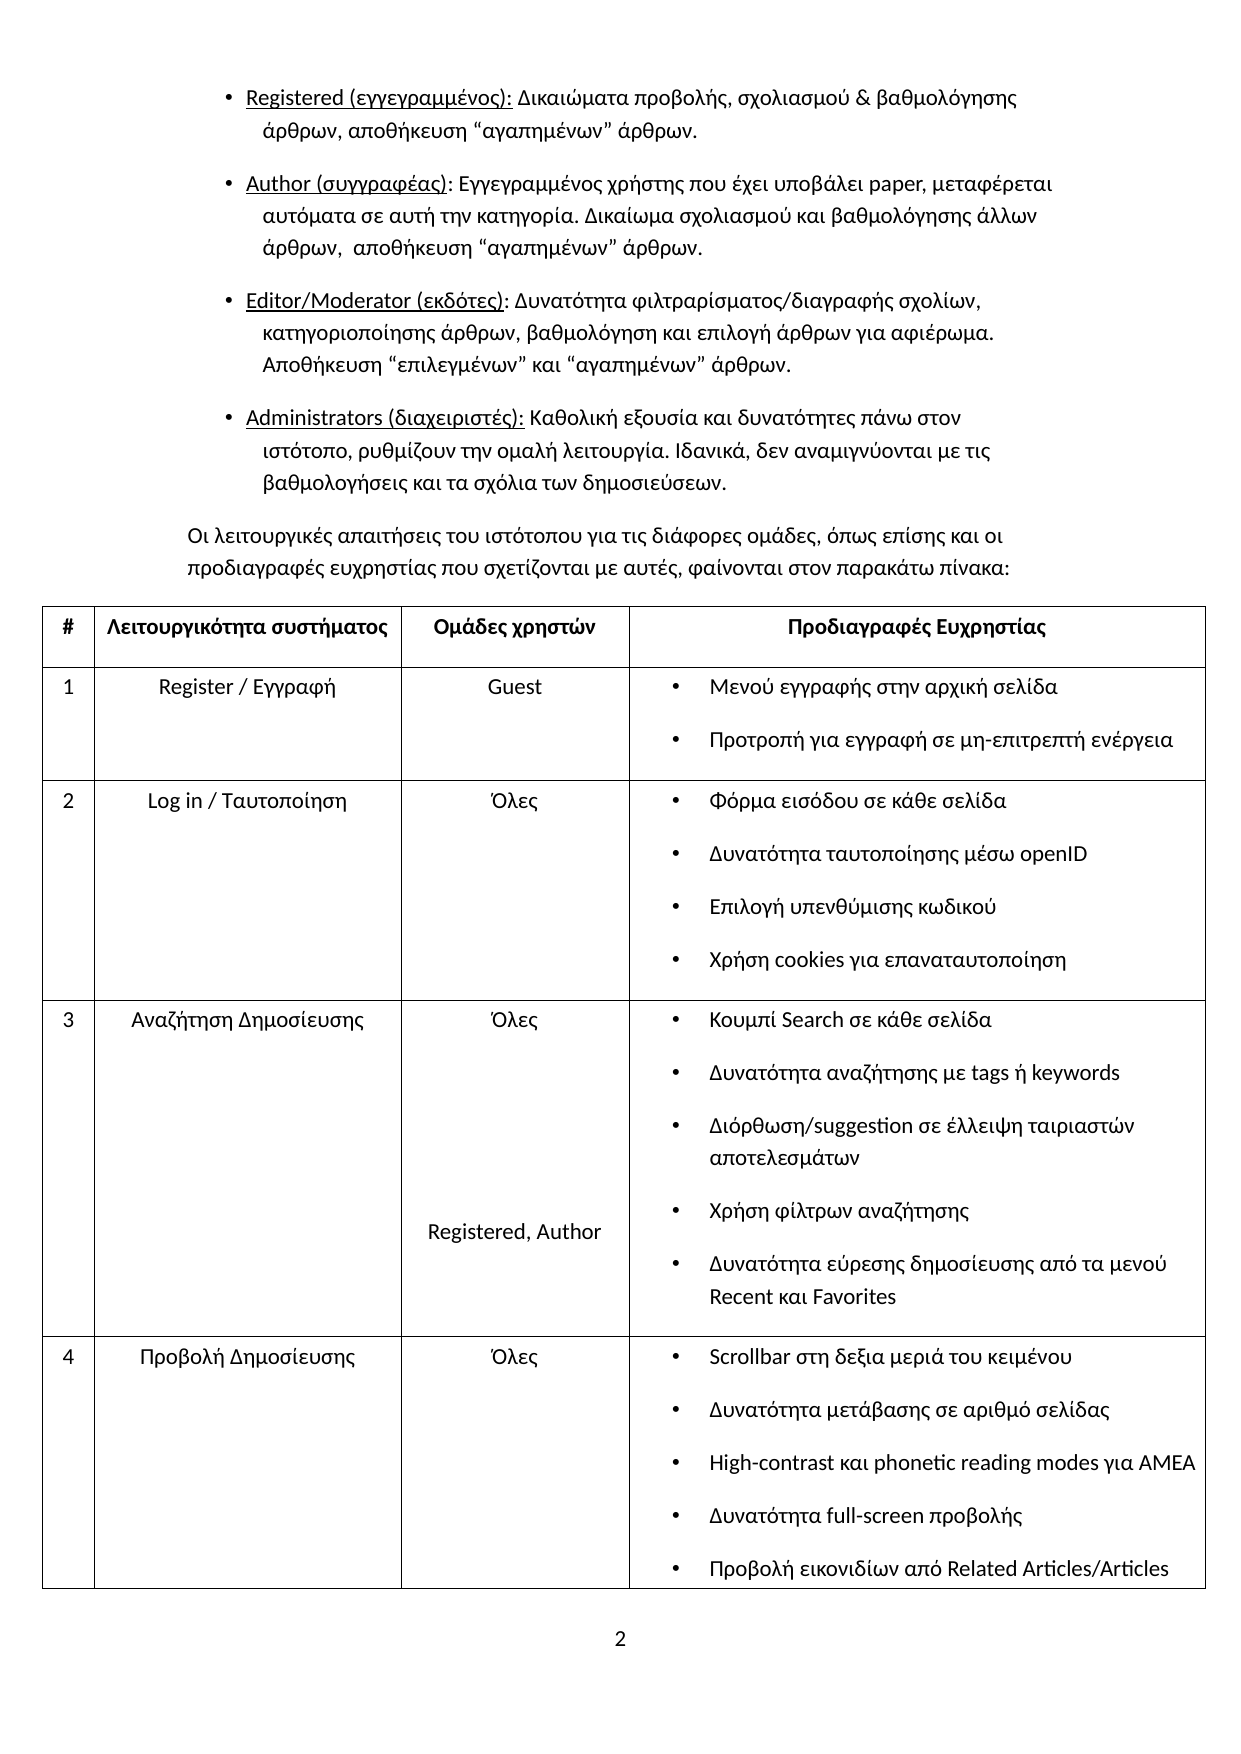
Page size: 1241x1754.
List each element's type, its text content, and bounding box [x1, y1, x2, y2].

table_cell 4 [43, 1337, 94, 1588]
table_cell Scrollbar στη δεξια μεριά του κειμένου Δυνατότητα μετάβασης σε αριθμό σελίδας High-contrast και phonetic reading modes για ΑΜΕΑ Δυνατότητα full-screen προβολής Προβολή εικονιδίων από Related Articles/Articles [630, 1337, 1205, 1588]
table_cell Όλες [402, 781, 629, 999]
table_cell 1 [43, 668, 94, 780]
list Registered (εγγεγραμμένος): Δικαιώματα προβολής, σχολιασμού & βαθμολόγησης άρθρων, αποθήκευση “αγαπημένων” άρθρων. [225, 83, 1053, 144]
table_cell Προβολή Δημοσίευσης [95, 1337, 401, 1588]
text Οι λειτουργικές απαιτήσεις του ιστότοπου για τις διάφορες ομάδες, όπως επίσης και οι προδιαγραφές ευχρηστίας που σχετίζονται με αυτές, φαίνονται στον παρακάτω πίνακα: [187, 521, 1053, 581]
list Administrators (διαχειριστές): Καθολική εξουσία και δυνατότητες πάνω στον ιστότοπο, ρυθμίζουν την ομαλή λειτουργία. Ιδανικά, δεν αναμιγνύονται με τις βαθμολογήσεις και τα σχόλια των δημοσιεύσεων. [225, 403, 1053, 496]
list Author (συγγραφέας): Εγγεγραμμένος χρήστης που έχει υποβάλει paper, μεταφέρεται αυτόματα σε αυτή την κατηγορία. Δικαίωμα σχολιασμού και βαθμολόγησης άλλων άρθρων, αποθήκευση “αγαπημένων” άρθρων. [225, 169, 1053, 261]
table_cell Όλες Registered, Author [402, 1001, 629, 1336]
table_cell Μενού εγγραφής στην αρχική σελίδα Προτροπή για εγγραφή σε μη-επιτρεπτή ενέργεια [630, 668, 1205, 780]
table_header Ομάδες χρηστών [402, 607, 629, 667]
table_cell Φόρμα εισόδου σε κάθε σελίδα Δυνατότητα ταυτοποίησης μέσω openID Επιλογή υπενθύμισης κωδικού Χρήση cookies για επαναταυτοποίηση [630, 781, 1205, 999]
table_cell Guest [402, 668, 629, 780]
list Editor/Moderator (εκδότες): Δυνατότητα φιλτραρίσματος/διαγραφής σχολίων, κατηγοριοποίησης άρθρων, βαθμολόγηση και επιλογή άρθρων για αφιέρωμα. Αποθήκευση “επιλεγμένων” και “αγαπημένων” άρθρων. [225, 286, 1053, 378]
table_cell 3 [43, 1001, 94, 1336]
table_cell Κουμπί Search σε κάθε σελίδα Δυνατότητα αναζήτησης με tags ή keywords Διόρθωση/suggestion σε έλλειψη ταιριαστών αποτελεσμάτων Χρήση φίλτρων αναζήτησης Δυνατότητα εύρεσης δημοσίευσης από τα μενού Recent και Favorites [630, 1001, 1205, 1336]
table_cell Αναζήτηση Δημοσίευσης [95, 1001, 401, 1336]
table_header Λειτουργικότητα συστήματος [95, 607, 401, 667]
table_cell Register / Εγγραφή [95, 668, 401, 780]
table_header Προδιαγραφές Ευχρηστίας [630, 607, 1205, 667]
table_cell Όλες [402, 1337, 629, 1588]
table_cell Log in / Ταυτοποίηση [95, 781, 401, 999]
table_header # [43, 607, 94, 667]
table_cell 2 [43, 781, 94, 999]
